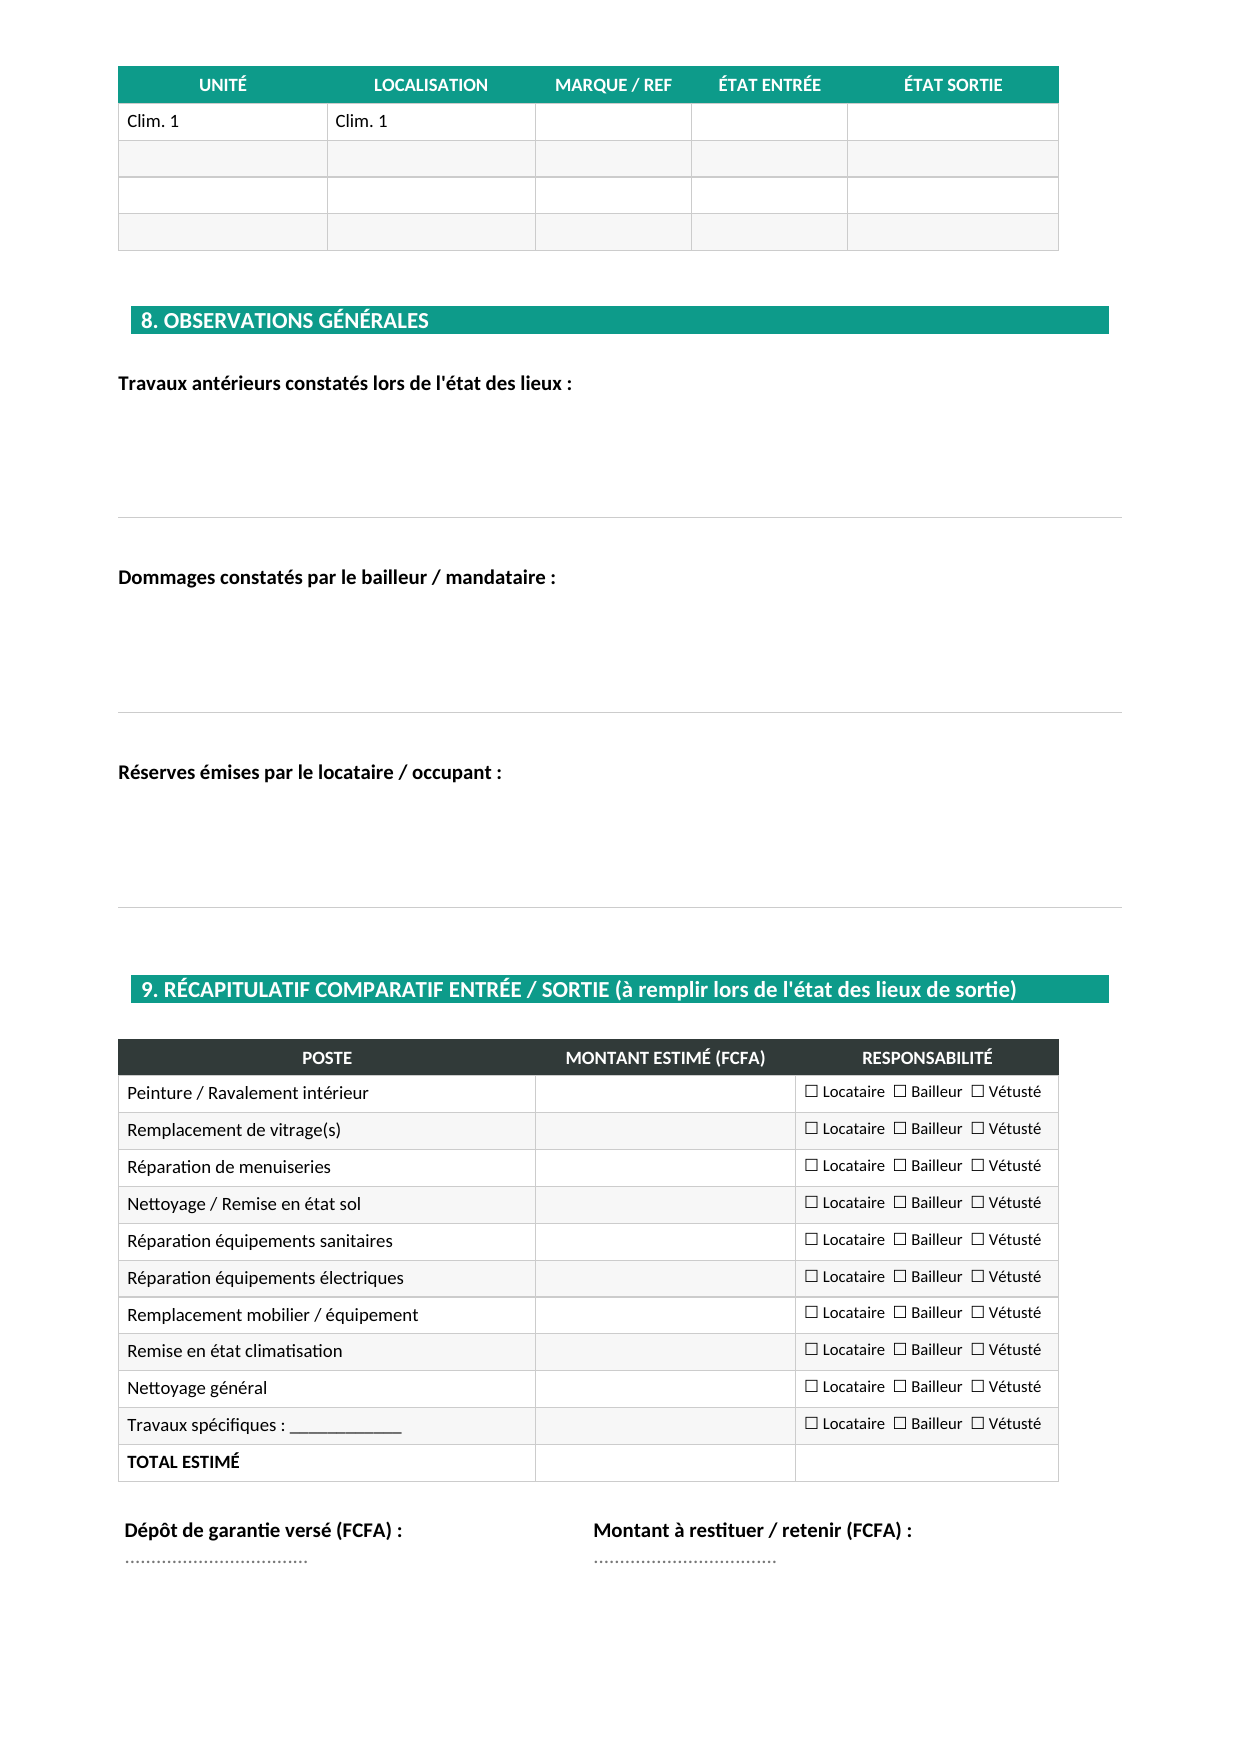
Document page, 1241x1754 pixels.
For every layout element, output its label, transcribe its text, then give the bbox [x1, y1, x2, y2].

table_cell [692, 214, 847, 250]
table_cell ☐ Locataire ☐ Bailleur ☐ Vétusté [796, 1261, 1058, 1296]
table_cell [328, 214, 535, 250]
table_cell [119, 141, 327, 176]
table_cell Réparation équipements électriques [119, 1261, 535, 1296]
text Réserves émises par le locataire / occupant : [118, 759, 1122, 785]
table_cell [536, 1187, 795, 1223]
table_cell [536, 178, 691, 213]
table_cell [848, 104, 1058, 139]
table_cell [692, 178, 847, 213]
table_cell [119, 214, 327, 250]
table_cell ☐ Locataire ☐ Bailleur ☐ Vétusté [796, 1408, 1058, 1444]
table_cell ☐ Locataire ☐ Bailleur ☐ Vétusté [796, 1298, 1058, 1333]
table_cell Nettoyage / Remise en état sol [119, 1187, 535, 1223]
table_cell [536, 1371, 795, 1407]
table_cell Remplacement mobilier / équipement [119, 1298, 535, 1333]
table_header MONTANT ESTIMÉ (FCFA) [536, 1040, 795, 1075]
table_header Montant à restituer / retenir (FCFA) : ................................... [587, 1514, 1058, 1573]
table_cell [536, 214, 691, 250]
table_header POSTE [119, 1040, 535, 1075]
table_cell ☐ Locataire ☐ Bailleur ☐ Vétusté [796, 1334, 1058, 1370]
table_cell [796, 1445, 1058, 1481]
table_header MARQUE / REF [536, 67, 691, 103]
table_cell [692, 104, 847, 139]
table_cell Réparation de menuiseries [119, 1150, 535, 1186]
table_cell [536, 1150, 795, 1186]
table_cell [328, 141, 535, 176]
table_cell ☐ Locataire ☐ Bailleur ☐ Vétusté [796, 1371, 1058, 1407]
table_cell ☐ Locataire ☐ Bailleur ☐ Vétusté [796, 1076, 1058, 1112]
table_cell Clim. 1 [119, 104, 327, 139]
table_cell ☐ Locataire ☐ Bailleur ☐ Vétusté [796, 1224, 1058, 1259]
table_cell Peinture / Ravalement intérieur [119, 1076, 535, 1112]
table_cell [848, 214, 1058, 250]
table_cell [536, 1224, 795, 1259]
table_cell ☐ Locataire ☐ Bailleur ☐ Vétusté [796, 1187, 1058, 1223]
table_cell [119, 178, 327, 213]
text Dommages constatés par le bailleur / mandataire : [118, 564, 1122, 590]
table_cell [848, 141, 1058, 176]
table_cell ☐ Locataire ☐ Bailleur ☐ Vétusté [796, 1150, 1058, 1186]
table_cell Nettoyage général [119, 1371, 535, 1407]
table_cell [692, 141, 847, 176]
table_header ÉTAT SORTIE [848, 67, 1058, 103]
table_cell [536, 141, 691, 176]
table_header Dépôt de garantie versé (FCFA) : ................................... [118, 1514, 587, 1573]
table_cell TOTAL ESTIMÉ [119, 1445, 535, 1481]
table_cell ☐ Locataire ☐ Bailleur ☐ Vétusté [796, 1113, 1058, 1149]
table_cell [536, 1445, 795, 1481]
table_cell Remplacement de vitrage(s) [119, 1113, 535, 1149]
table_cell [536, 1408, 795, 1444]
table_cell Réparation équipements sanitaires [119, 1224, 535, 1259]
text Travaux antérieurs constatés lors de l'état des lieux : [118, 370, 1122, 395]
table_cell [536, 104, 691, 139]
table_cell [536, 1261, 795, 1296]
text 9. RÉCAPITULATIF COMPARATIF ENTRÉE / SORTIE (à remplir lors de l'état des lieux de sortie) [131, 975, 1109, 1003]
table_cell [536, 1113, 795, 1149]
table_cell [328, 178, 535, 213]
table_header RESPONSABILITÉ [796, 1040, 1058, 1075]
table_header LOCALISATION [328, 67, 535, 103]
text 8. OBSERVATIONS GÉNÉRALES [131, 306, 1109, 334]
table_header ÉTAT ENTRÉE [692, 67, 847, 103]
table_cell Remise en état climatisation [119, 1334, 535, 1370]
table_header UNITÉ [119, 67, 327, 103]
table_cell [536, 1298, 795, 1333]
table_cell Clim. 1 [328, 104, 535, 139]
table_cell [848, 178, 1058, 213]
table_cell Travaux spécifiques : ____________ [119, 1408, 535, 1444]
table_cell [536, 1334, 795, 1370]
table_cell [536, 1076, 795, 1112]
